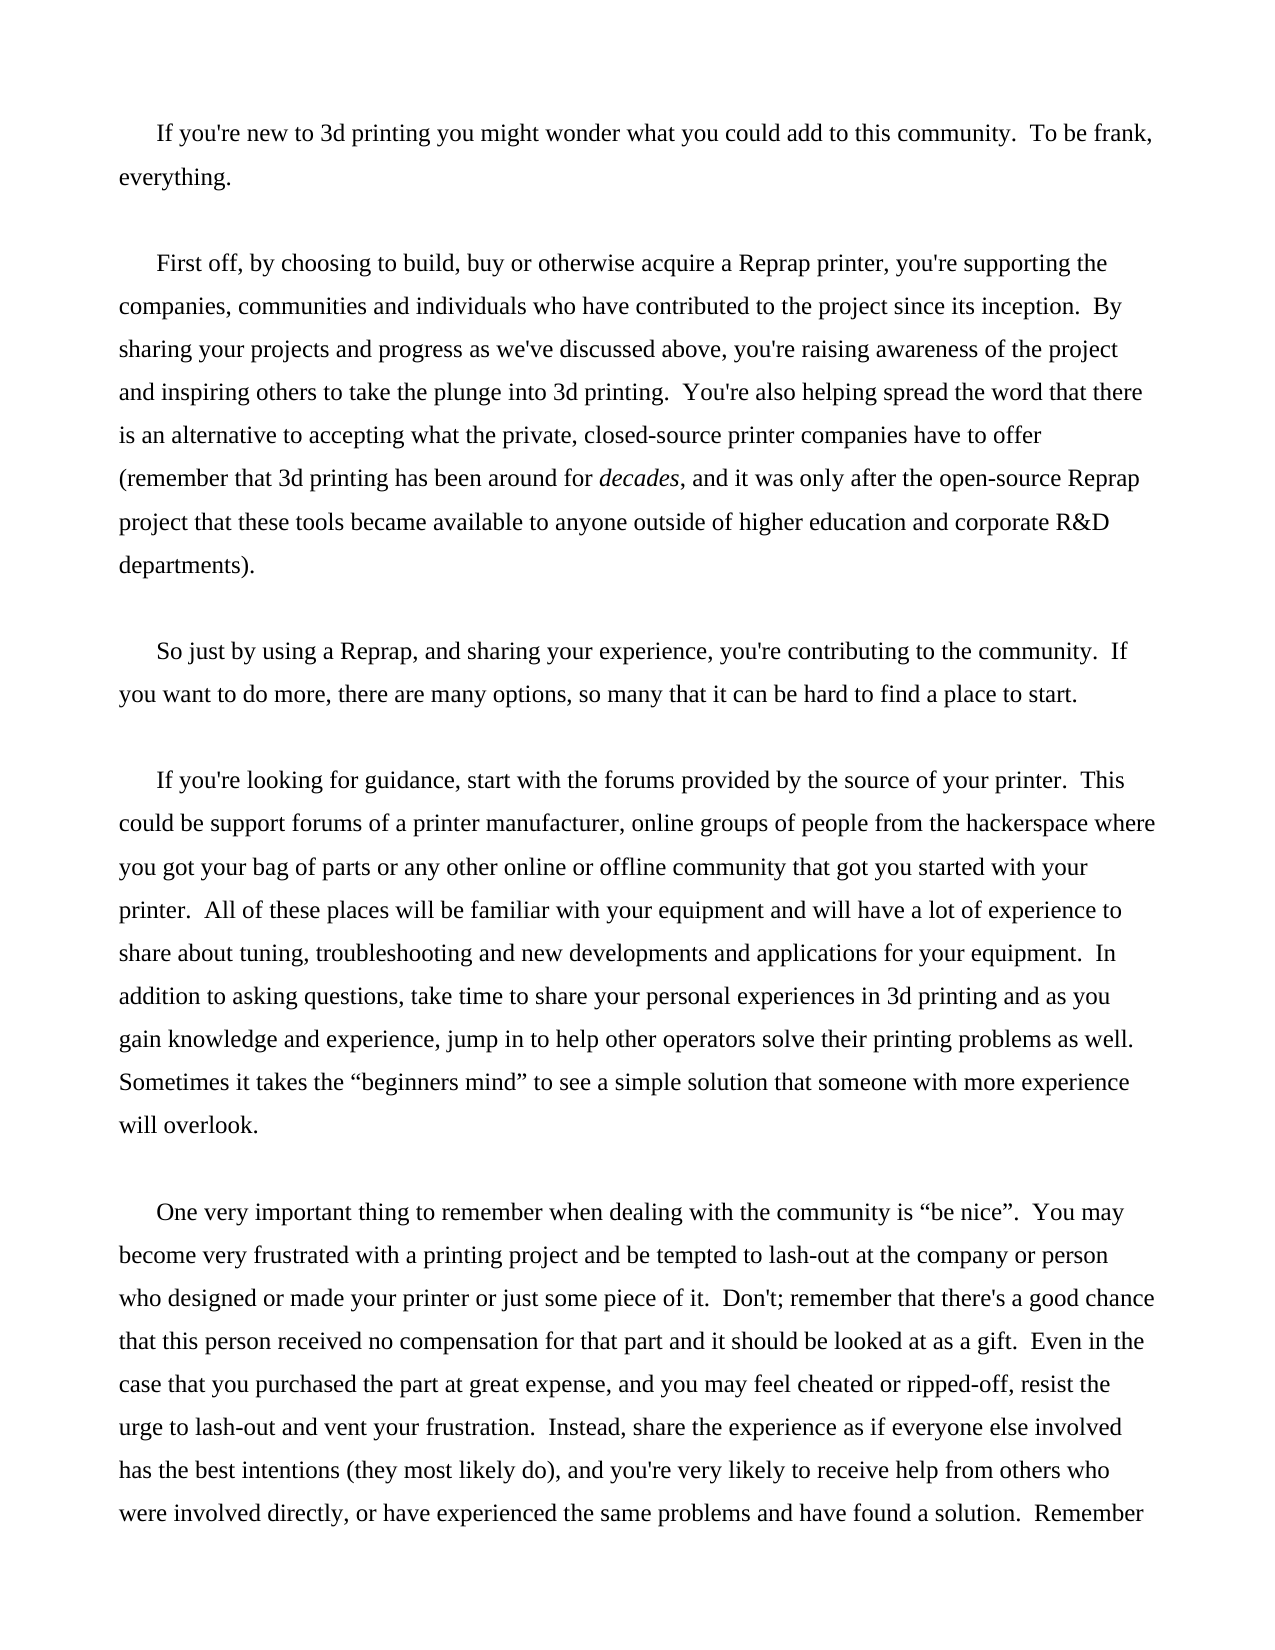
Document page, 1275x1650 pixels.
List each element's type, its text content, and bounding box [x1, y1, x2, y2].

text If you're looking for guidance, start with the forums provided by the source of your printer. This could be support forums of a printer manufacturer, online groups of people from the hackerspace where you got your bag of parts or any other online or offline community that got you started with your printer. All of these places will be familiar with your equipment and will have a lot of experience to share about tuning, troubleshooting and new developments and applications for your equipment. In addition to asking questions, take time to share your personal experiences in 3d printing and as you gain knowledge and experience, jump in to help other operators solve their printing problems as well. Sometimes it takes the “beginners mind” to see a simple solution that someone with more experience will overlook. [118, 765, 1156, 1139]
text So just by using a Reprap, and sharing your experience, you're contributing to the community. If you want to do more, there are many options, so many that it can be hard to find a place to start. [118, 636, 1156, 708]
text If you're new to 3d printing you might wonder what you could add to this community. To be frank, everything. [118, 118, 1156, 190]
text One very important thing to remember when dealing with the community is “be nice”. You may become very frustrated with a printing project and be tempted to lash-out at the company or person who designed or made your printer or just some piece of it. Don't; remember that there's a good chance that this person received no compensation for that part and it should be looked at as a gift. Even in the case that you purchased the part at great expense, and you may feel cheated or ripped-off, resist the urge to lash-out and vent your frustration. Instead, share the experience as if everyone else involved has the best intentions (they most likely do), and you're very likely to receive help from others who were involved directly, or have experienced the same problems and have found a solution. Remember [118, 1197, 1156, 1527]
text First off, by choosing to build, buy or otherwise acquire a Reprap printer, you're supporting the companies, communities and individuals who have contributed to the project since its inception. By sharing your projects and progress as we've discussed above, you're raising awareness of the project and inspiring others to take the plunge into 3d printing. You're also helping spread the word that there is an alternative to accepting what the private, closed-source printer companies have to offer (remember that 3d printing has been around for decades, and it was only after the open-source Reprap project that these tools became available to anyone outside of higher education and corporate R&D departments). [118, 248, 1156, 578]
